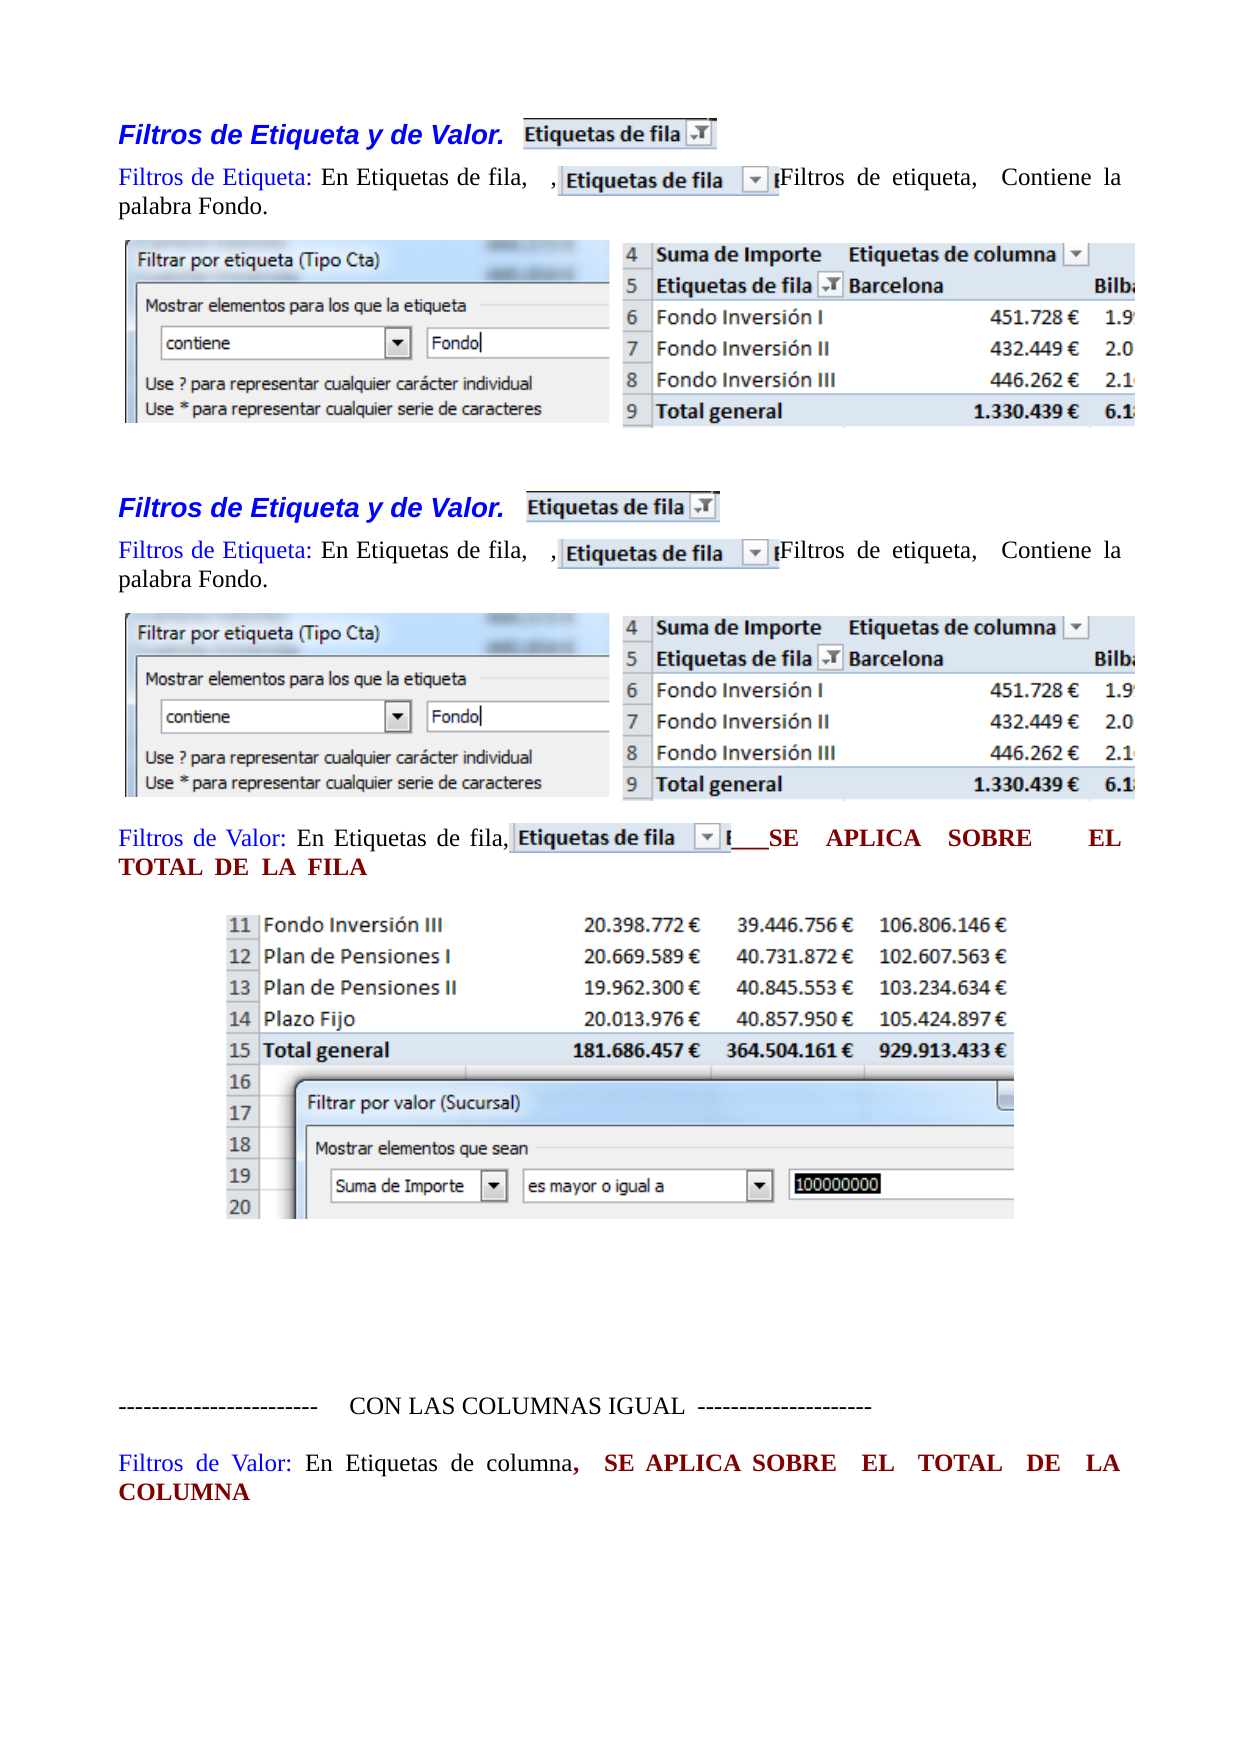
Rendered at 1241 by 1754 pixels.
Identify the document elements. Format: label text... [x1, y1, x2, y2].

text Filtros de Valor: En Etiquetas de columna, SE APLICA SOBRE EL TOTAL DE LA COLUMNA [118, 1448, 1122, 1506]
subtitle [717, 118, 1122, 150]
picture [622, 243, 1135, 428]
text Filtros de Etiqueta: En Etiquetas de fila, , Filtros de etiqueta, Contiene la palabra Fondo. [118, 162, 1122, 220]
picture [523, 118, 717, 151]
subtitle [720, 491, 1122, 523]
picture [557, 539, 780, 569]
text ------------------------ CON LAS COLUMNAS IGUAL --------------------- [118, 1391, 1122, 1420]
picture [125, 240, 610, 423]
text Filtros de Valor: En Etiquetas de fila, ___SE APLICA SOBRE EL TOTAL DE LA FILA [118, 823, 1122, 881]
picture [622, 616, 1135, 801]
picture [509, 823, 732, 853]
subtitle Filtros de Etiqueta y de Valor. [118, 118, 523, 150]
picture [125, 613, 610, 797]
subtitle Filtros de Etiqueta y de Valor. [118, 491, 526, 523]
picture [557, 166, 780, 196]
picture [526, 491, 720, 524]
text Filtros de Etiqueta: En Etiquetas de fila, , Filtros de etiqueta, Contiene la palabra Fondo. [118, 536, 1122, 593]
picture [226, 915, 1014, 1219]
